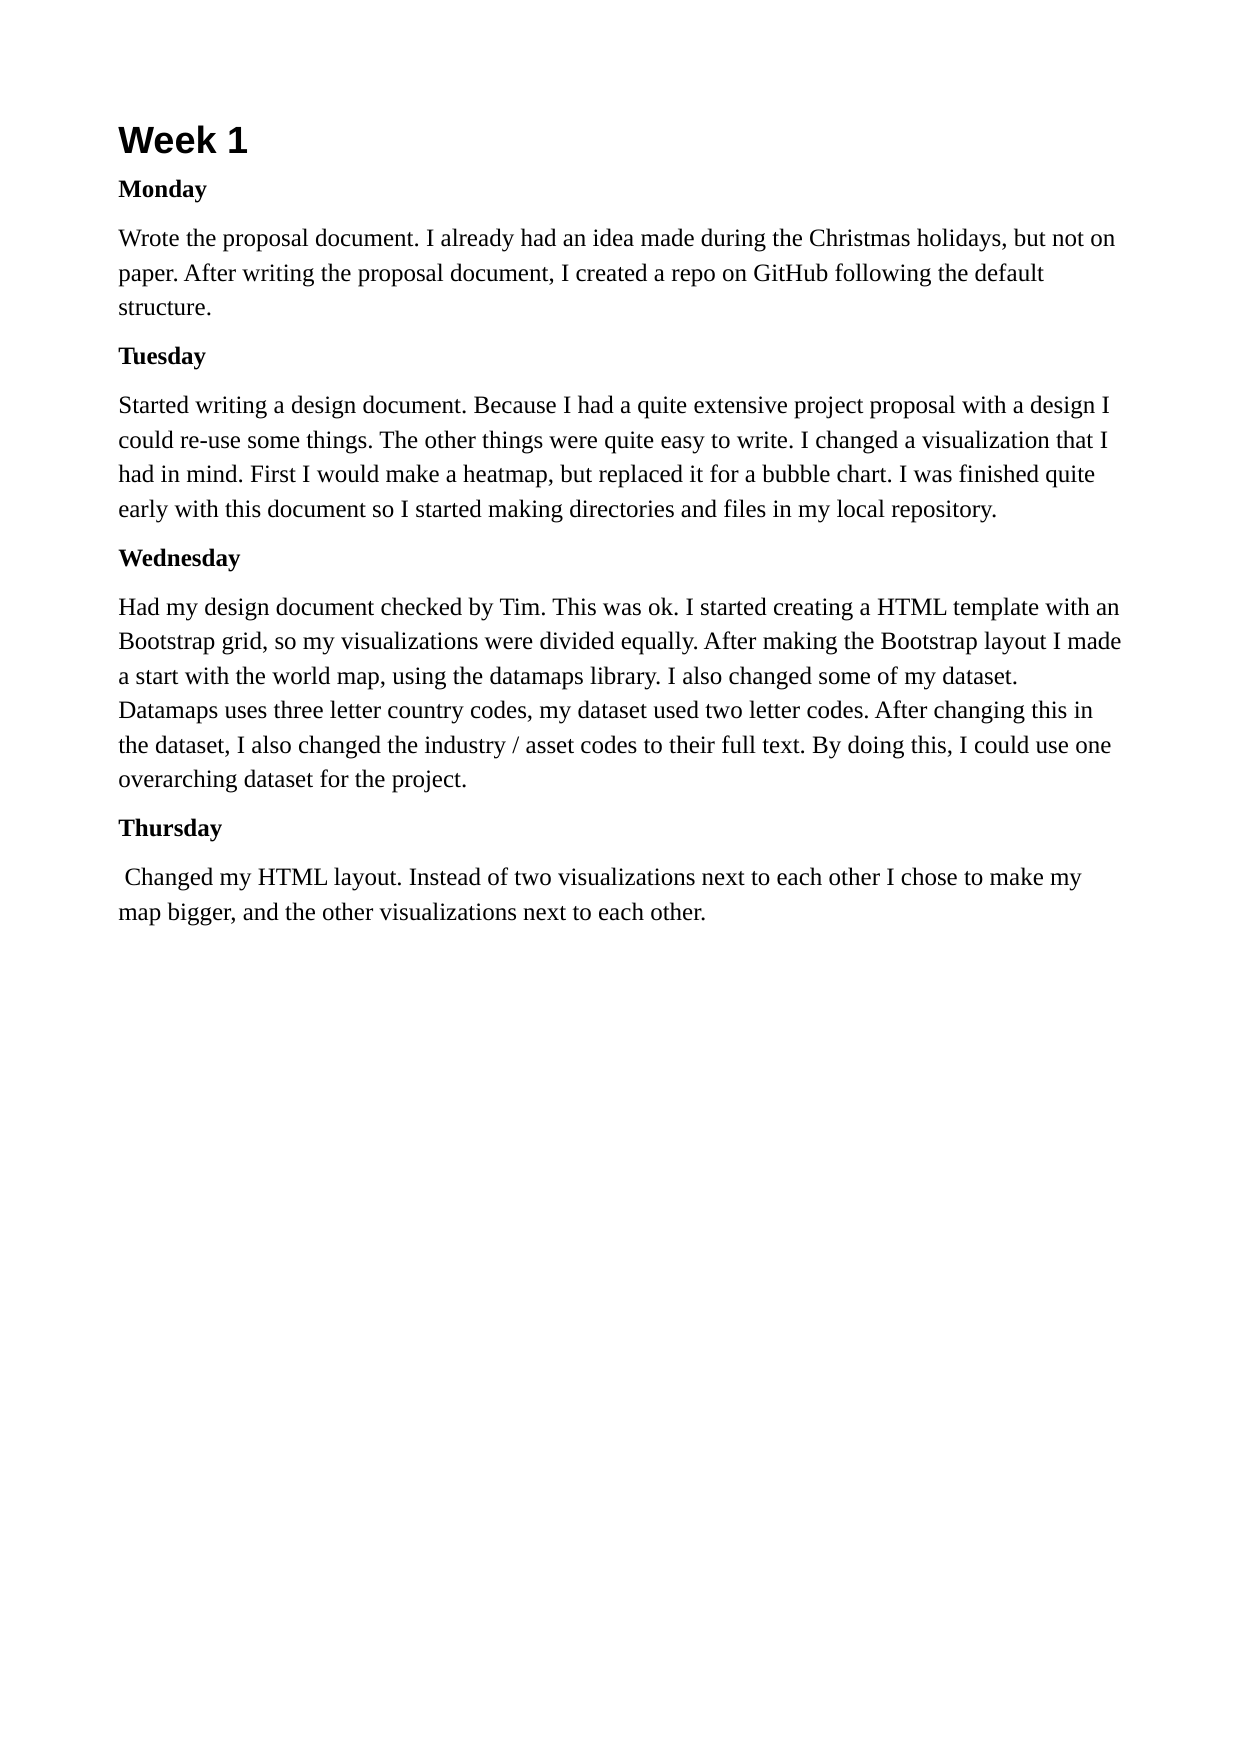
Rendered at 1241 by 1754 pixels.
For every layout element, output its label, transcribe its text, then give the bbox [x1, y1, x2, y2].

text Tuesday [118, 341, 1122, 370]
text Started writing a design document. Because I had a quite extensive project proposal with a design I could re-use some things. The other things were quite easy to write. I changed a visualization that I had in mind. First I would make a heatmap, but replaced it for a bubble chart. I was finished quite early with this document so I started making directories and files in my local repository. [118, 390, 1122, 523]
text Thursday [118, 813, 1122, 842]
text Changed my HTML layout. Instead of two visualizations next to each other I chose to make my map bigger, and the other visualizations next to each other. [118, 862, 1122, 926]
text Monday [118, 174, 1122, 203]
text Wednesday [118, 543, 1122, 572]
text Wrote the proposal document. I already had an idea made during the Christmas holidays, but not on paper. After writing the proposal document, I created a repo on GitHub following the default structure. [118, 223, 1122, 321]
text Had my design document checked by Tim. This was ok. I started creating a HTML template with an Bootstrap grid, so my visualizations were divided equally. After making the Bootstrap layout I made a start with the world map, using the datamaps library. I also changed some of my dataset. Datamaps uses three letter country codes, my dataset used two letter codes. After changing this in the dataset, I also changed the industry / asset codes to their full text. By doing this, I could use one overarching dataset for the project. [118, 592, 1122, 793]
subtitle Week 1 [118, 118, 1122, 162]
